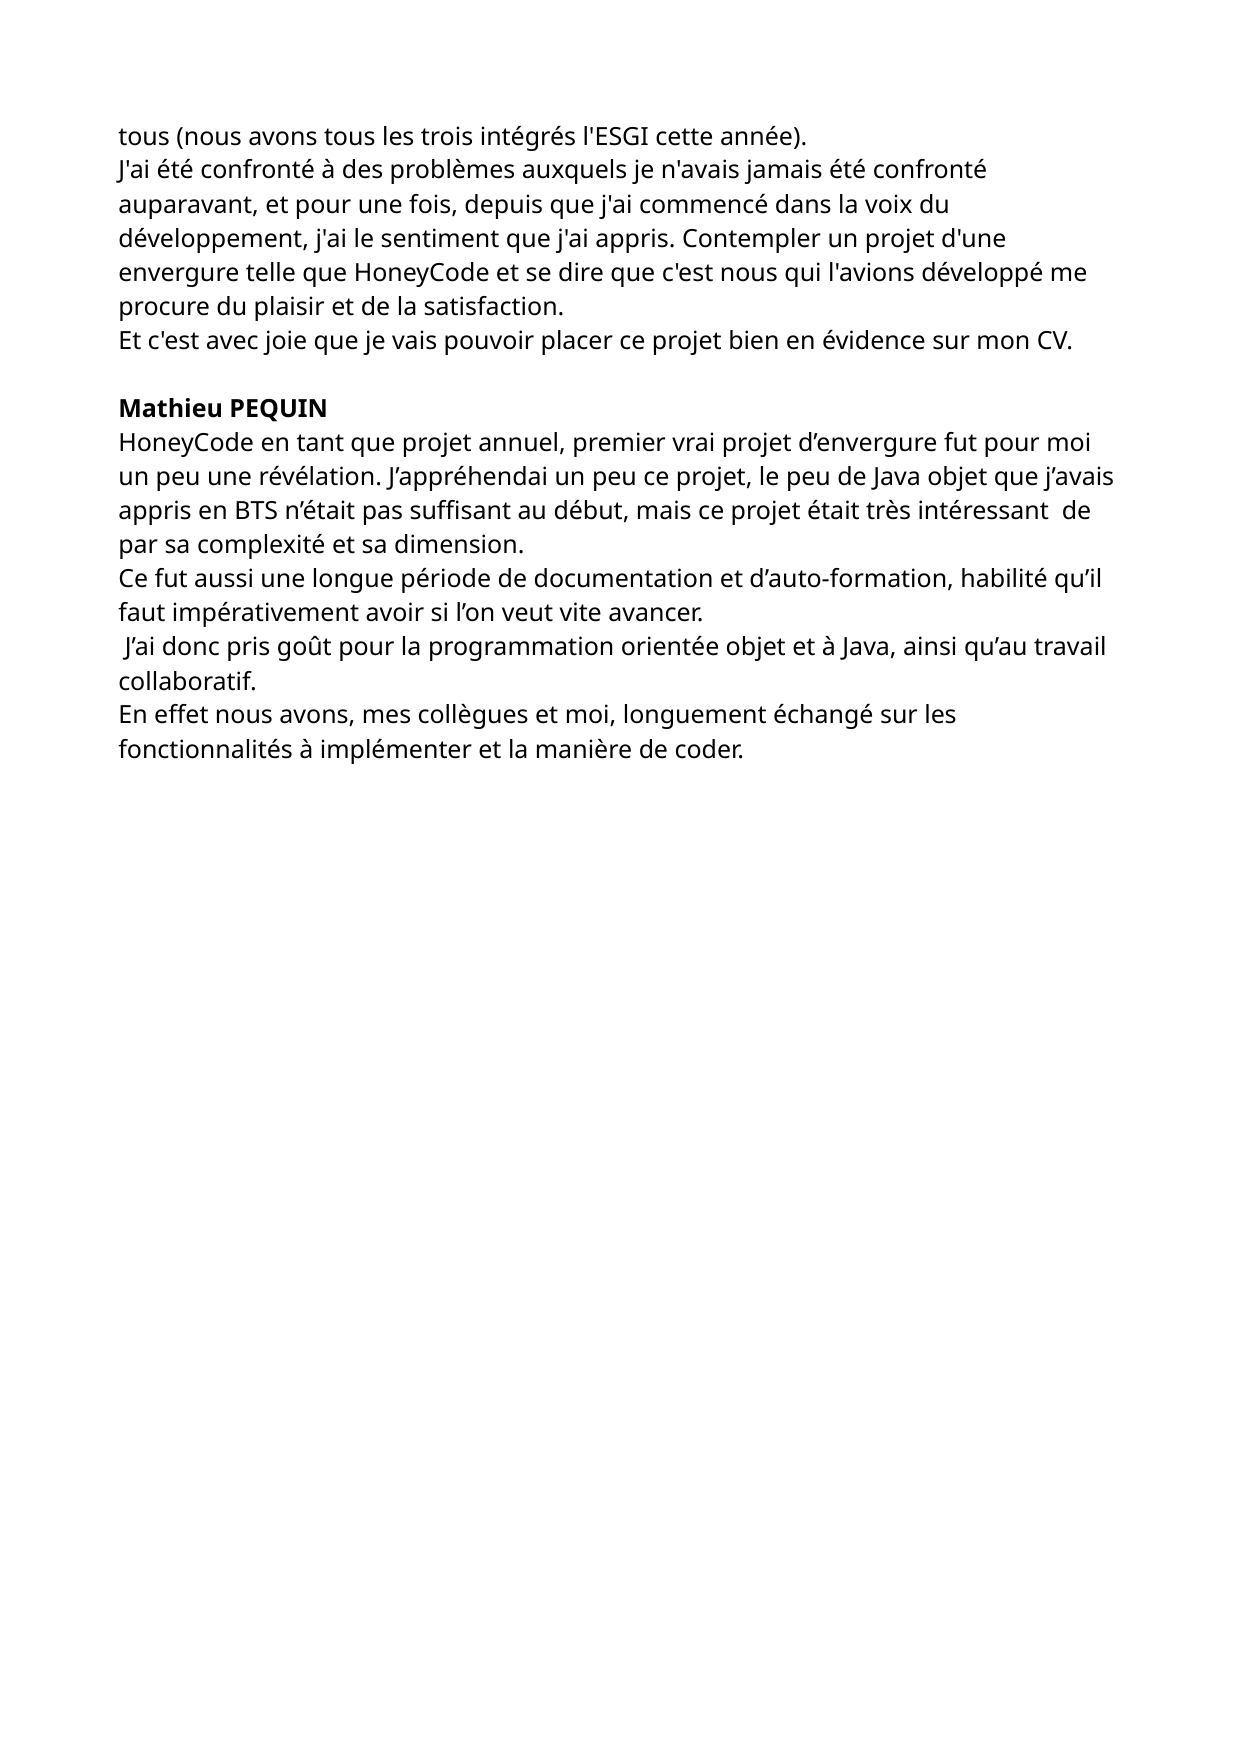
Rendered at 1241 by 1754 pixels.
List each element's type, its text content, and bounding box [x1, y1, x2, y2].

text Ce fut aussi une longue période de documentation et d’auto-formation, habilité qu’il faut impérativement avoir si l’on veut vite avancer. [118, 561, 1122, 629]
text tous (nous avons tous les trois intégrés l'ESGI cette année). J'ai été confronté à des problèmes auxquels je n'avais jamais été confronté auparavant, et pour une fois, depuis que j'ai commencé dans la voix du développement, j'ai le sentiment que j'ai appris. Contempler un projet d'une envergure telle que HoneyCode et se dire que c'est nous qui l'avions développé me procure du plaisir et de la satisfaction. [118, 118, 1122, 322]
text En effet nous avons, mes collègues et moi, longuement échangé sur les fonctionnalités à implémenter et la manière de coder. [118, 697, 1122, 765]
text Mathieu PEQUIN [118, 391, 1122, 425]
text J’ai donc pris goût pour la programmation orientée objet et à Java, ainsi qu’au travail collaboratif. [118, 629, 1122, 697]
text Et c'est avec joie que je vais pouvoir placer ce projet bien en évidence sur mon CV. [118, 322, 1122, 357]
text HoneyCode en tant que projet annuel, premier vrai projet d’envergure fut pour moi un peu une révélation. J’appréhendai un peu ce projet, le peu de Java objet que j’avais appris en BTS n’était pas suffisant au début, mais ce projet était très intéressant de par sa complexité et sa dimension. [118, 425, 1122, 561]
